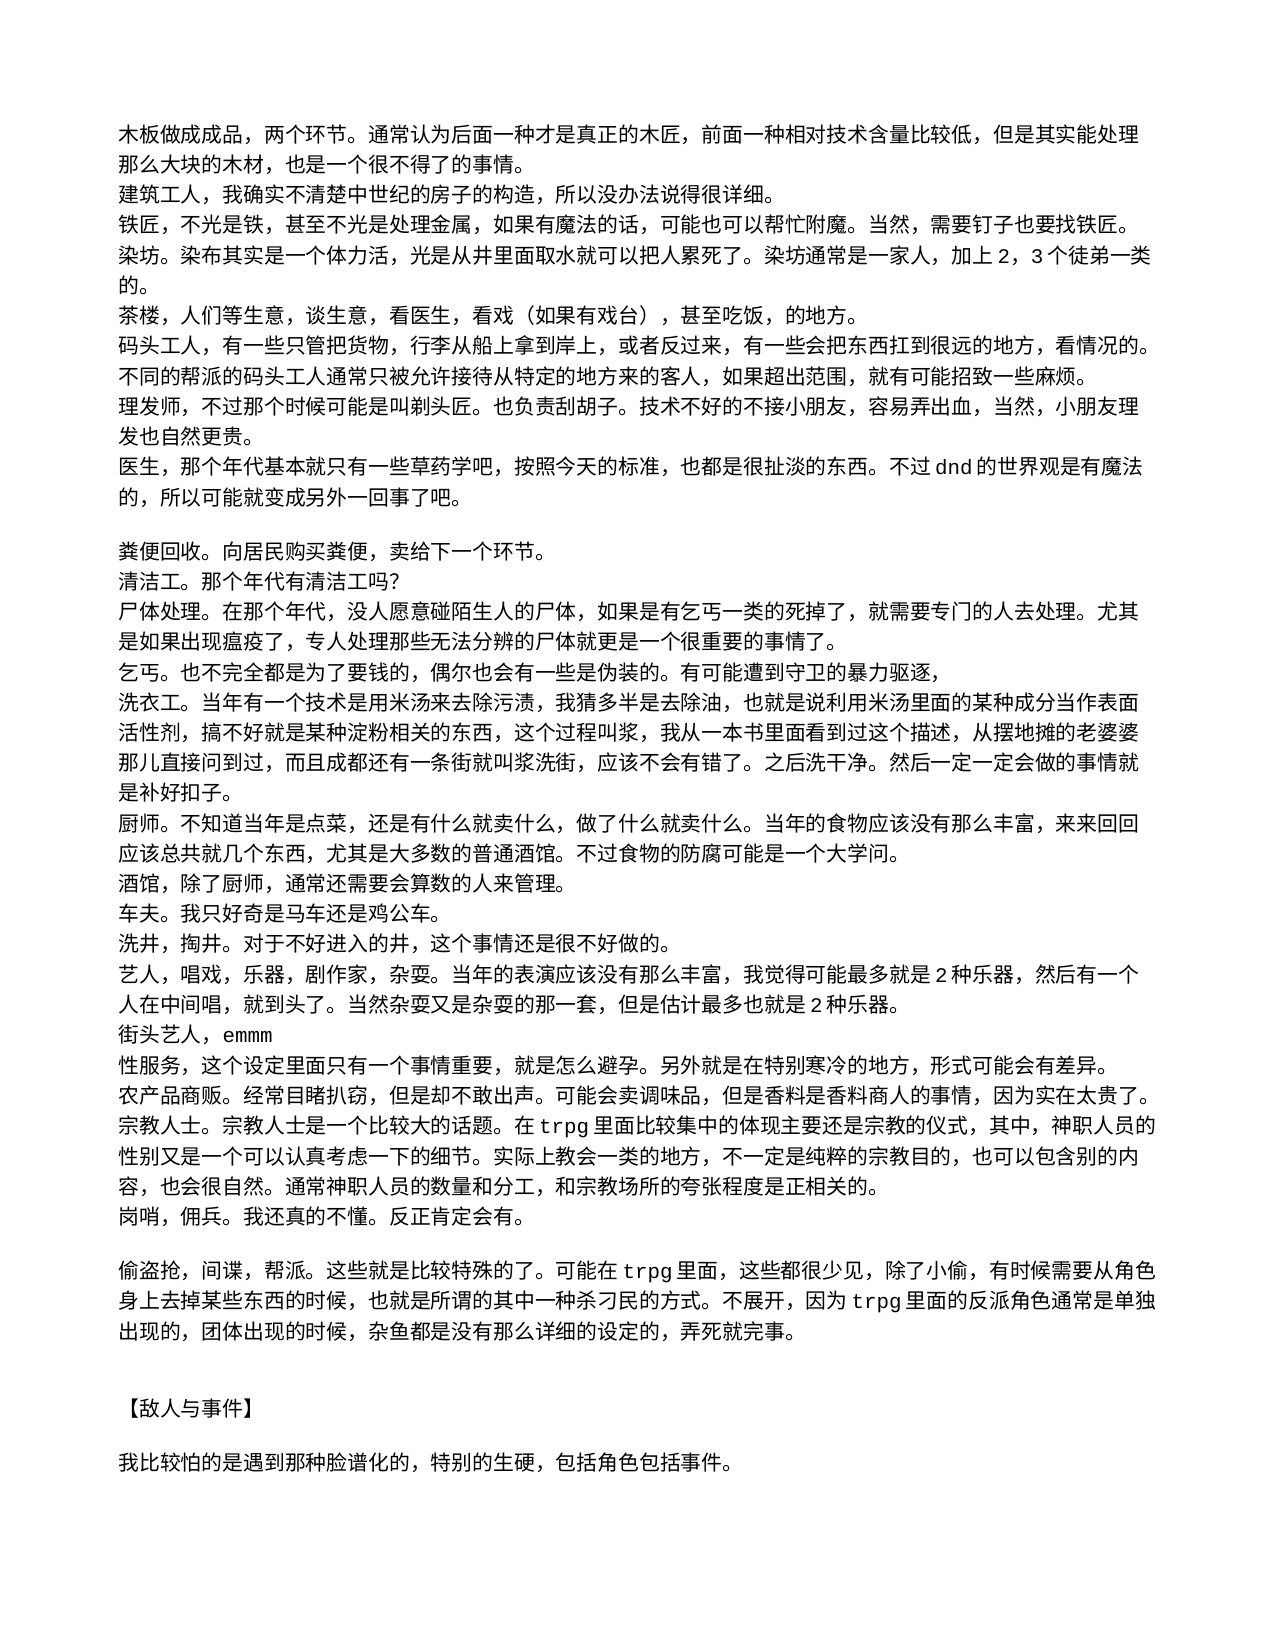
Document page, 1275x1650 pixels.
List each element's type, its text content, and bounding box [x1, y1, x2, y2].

text 【敌人与事件】 [118, 1392, 1157, 1423]
text 性服务，这个设定里面只有一个事情重要，就是怎么避孕。另外就是在特别寒冷的地方，形式可能会有差异。 [118, 1049, 1157, 1079]
text 清洁工。那个年代有清洁工吗？ [118, 565, 1157, 595]
text 染坊。染布其实是一个体力活，光是从井里面取水就可以把人累死了。染坊通常是一家人，加上2，3个徒弟一类的。 [118, 239, 1157, 299]
text 乞丐。也不完全都是为了要钱的，偶尔也会有一些是伪装的。有可能遭到守卫的暴力驱逐， [118, 656, 1157, 686]
text 医生，那个年代基本就只有一些草药学吧，按照今天的标准，也都是很扯淡的东西。不过dnd的世界观是有魔法的，所以可能就变成另外一回事了吧。 [118, 451, 1157, 511]
text 厨师。不知道当年是点菜，还是有什么就卖什么，做了什么就卖什么。当年的食物应该没有那么丰富，来来回回应该总共就几个东西，尤其是大多数的普通酒馆。不过食物的防腐可能是一个大学问。 [118, 807, 1157, 867]
text 茶楼，人们等生意，谈生意，看医生，看戏（如果有戏台），甚至吃饭，的地方。 [118, 299, 1157, 330]
text 岗哨，佣兵。我还真的不懂。反正肯定会有。 [118, 1200, 1157, 1231]
text 洗井，掏井。对于不好进入的井，这个事情还是很不好做的。 [118, 928, 1157, 958]
text 粪便回收。向居民购买粪便，卖给下一个环节。 [118, 535, 1157, 565]
text 铁匠，不光是铁，甚至不光是处理金属，如果有魔法的话，可能也可以帮忙附魔。当然，需要钉子也要找铁匠。 [118, 209, 1157, 239]
text 艺人，唱戏，乐器，剧作家，杂耍。当年的表演应该没有那么丰富，我觉得可能最多就是2种乐器，然后有一个人在中间唱，就到头了。当然杂耍又是杂耍的那一套，但是估计最多也就是2种乐器。 [118, 958, 1157, 1019]
text 街头艺人，emmm [118, 1019, 1157, 1049]
text 码头工人，有一些只管把货物，行李从船上拿到岸上，或者反过来，有一些会把东西扛到很远的地方，看情况的。不同的帮派的码头工人通常只被允许接待从特定的地方来的客人，如果超出范围，就有可能招致一些麻烦。 [118, 330, 1157, 390]
text 车夫。我只好奇是马车还是鸡公车。 [118, 897, 1157, 928]
text 农产品商贩。经常目睹扒窃，但是却不敢出声。可能会卖调味品，但是香料是香料商人的事情，因为实在太贵了。 [118, 1079, 1157, 1109]
text 酒馆，除了厨师，通常还需要会算数的人来管理。 [118, 867, 1157, 897]
text 洗衣工。当年有一个技术是用米汤来去除污渍，我猜多半是去除油，也就是说利用米汤里面的某种成分当作表面活性剂，搞不好就是某种淀粉相关的东西，这个过程叫浆，我从一本书里面看到过这个描述，从摆地摊的老婆婆那儿直接问到过，而且成都还有一条街就叫浆洗街，应该不会有错了。之后洗干净。然后一定一定会做的事情就是补好扣子。 [118, 686, 1157, 807]
text 偷盗抢，间谍，帮派。这些就是比较特殊的了。可能在trpg里面，这些都很少见，除了小偷，有时候需要从角色身上去掉某些东西的时候，也就是所谓的其中一种杀刁民的方式。不展开，因为trpg里面的反派角色通常是单独出现的，团体出现的时候，杂鱼都是没有那么详细的设定的，弄死就完事。 [118, 1254, 1157, 1345]
text 建筑工人，我确实不清楚中世纪的房子的构造，所以没办法说得很详细。 [118, 178, 1157, 209]
text 木板做成成品，两个环节。通常认为后面一种才是真正的木匠，前面一种相对技术含量比较低，但是其实能处理那么大块的木材，也是一个很不得了的事情。 [118, 118, 1157, 178]
text 我比较怕的是遇到那种脸谱化的，特别的生硬，包括角色包括事件。 [118, 1446, 1157, 1477]
text 理发师，不过那个时候可能是叫剃头匠。也负责刮胡子。技术不好的不接小朋友，容易弄出血，当然，小朋友理发也自然更贵。 [118, 390, 1157, 451]
text 尸体处理。在那个年代，没人愿意碰陌生人的尸体，如果是有乞丐一类的死掉了，就需要专门的人去处理。尤其是如果出现瘟疫了，专人处理那些无法分辨的尸体就更是一个很重要的事情了。 [118, 595, 1157, 656]
text 宗教人士。宗教人士是一个比较大的话题。在trpg里面比较集中的体现主要还是宗教的仪式，其中，神职人员的性别又是一个可以认真考虑一下的细节。实际上教会一类的地方，不一定是纯粹的宗教目的，也可以包含别的内容，也会很自然。通常神职人员的数量和分工，和宗教场所的夸张程度是正相关的。 [118, 1109, 1157, 1200]
